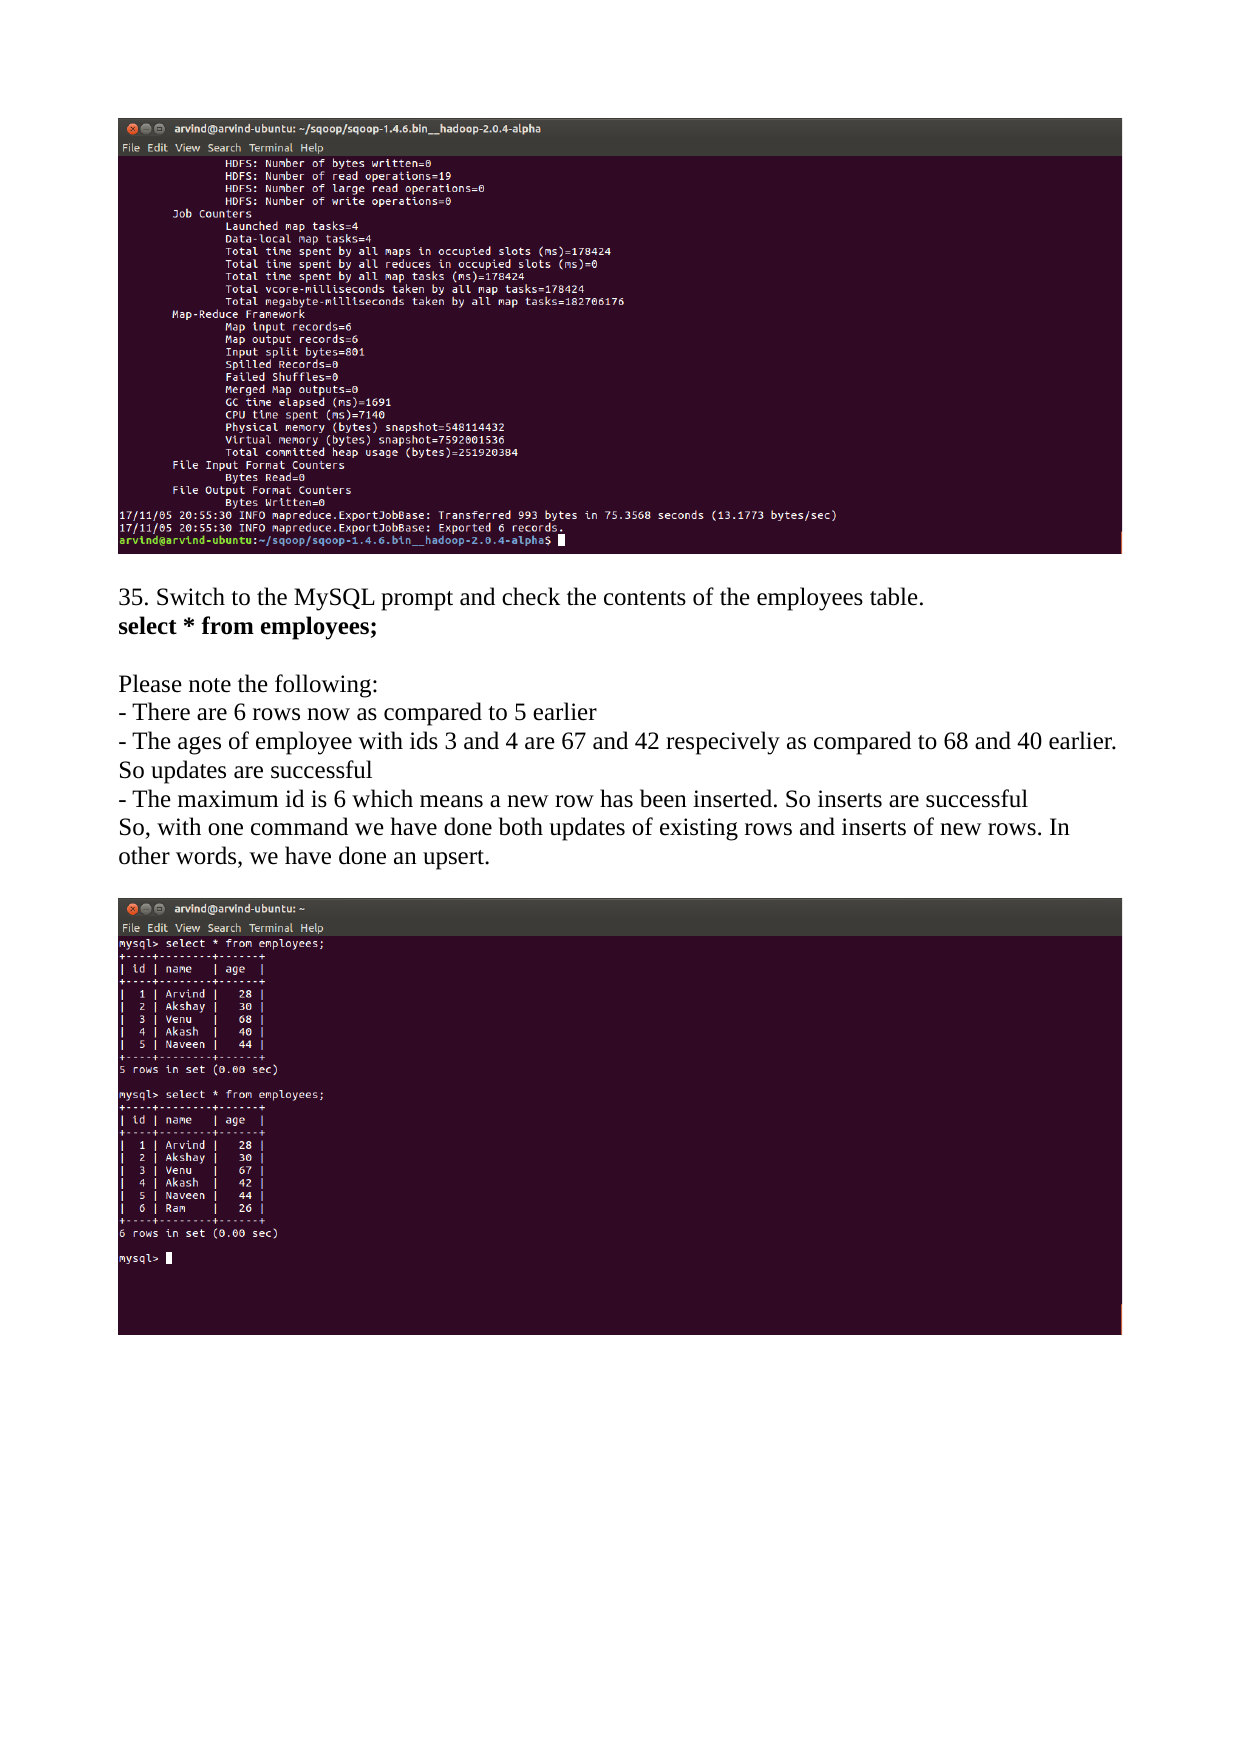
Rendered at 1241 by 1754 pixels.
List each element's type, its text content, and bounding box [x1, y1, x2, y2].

text - There are 6 rows now as compared to 5 earlier [118, 697, 1122, 726]
text - The maximum id is 6 which means a new row has been inserted. So inserts are successful [118, 784, 1122, 812]
text So, with one command we have done both updates of existing rows and inserts of new rows. In other words, we have done an upsert. [118, 812, 1122, 870]
text 35. Switch to the MySQL prompt and check the contents of the employees table. [118, 582, 1122, 611]
text - The ages of employee with ids 3 and 4 are 67 and 42 respecively as compared to 68 and 40 earlier. So updates are successful [118, 726, 1122, 784]
picture [118, 898, 1123, 1335]
text Please note the following: [118, 669, 1122, 697]
picture [118, 118, 1123, 554]
text select * from employees; [118, 611, 1122, 640]
